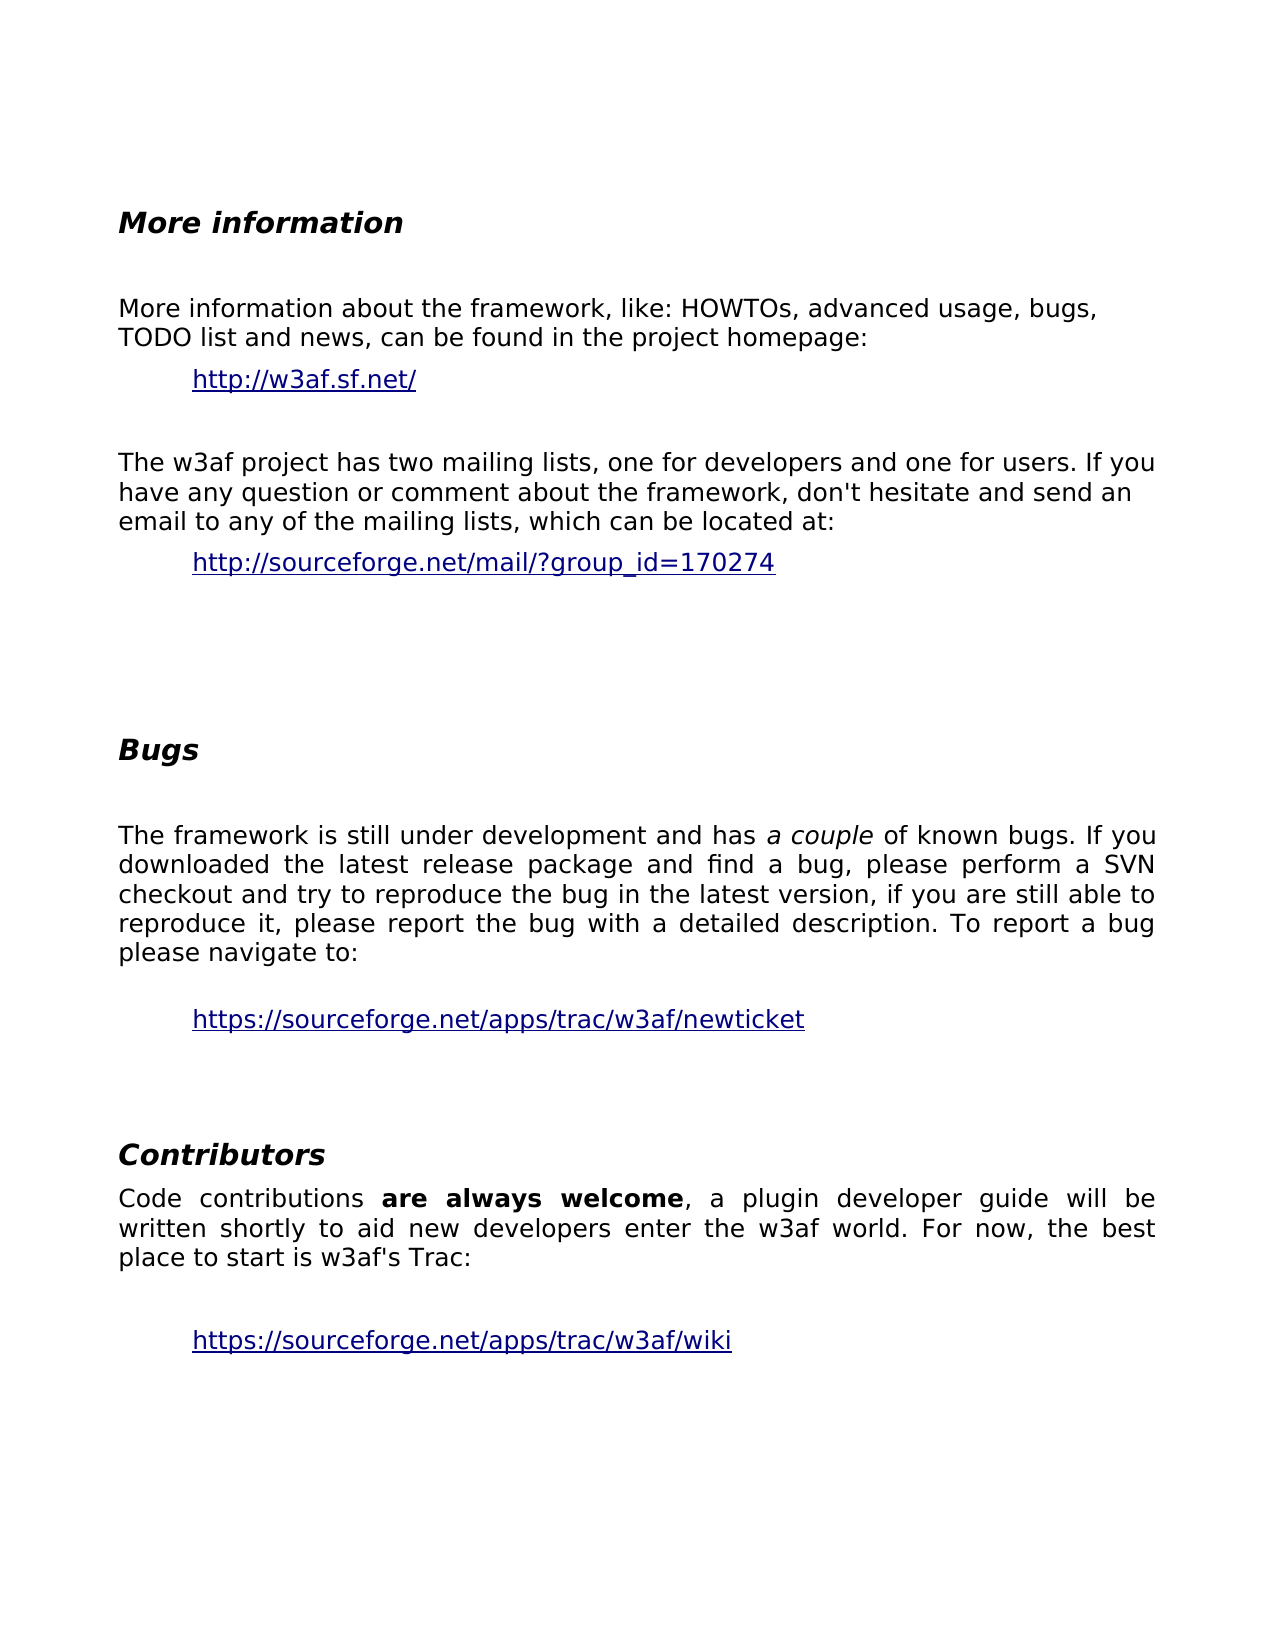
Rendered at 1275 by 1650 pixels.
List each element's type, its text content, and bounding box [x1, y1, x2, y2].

text https://sourceforge.net/apps/trac/w3af/newticket [192, 1005, 1157, 1034]
subtitle Contributors [118, 1138, 1157, 1172]
subtitle Bugs [118, 733, 1157, 767]
text Code contributions are always welcome, a plugin developer guide will be written shortly to aid new developers enter the w3af world. For now, the best place to start is w3af's Trac: [118, 1184, 1157, 1272]
text The framework is still under development and has a couple of known bugs. If you downloaded the latest release package and find a bug, please perform a SVN checkout and try to reproduce the bug in the latest version, if you are still able to reproduce it, please report the bug with a detailed description. To report a bug please navigate to: [118, 821, 1157, 967]
text http://sourceforge.net/mail/?group_id=170274 [192, 549, 1157, 578]
text The w3af project has two mailing lists, one for developers and one for users. If you have any question or comment about the framework, don't hesitate and send an email to any of the mailing lists, which can be located at: [118, 449, 1157, 536]
text https://sourceforge.net/apps/trac/w3af/wiki [192, 1326, 1157, 1355]
text More information about the framework, like: HOWTOs, advanced usage, bugs, TODO list and news, can be found in the project homepage: [118, 294, 1157, 353]
subtitle More information [118, 206, 1157, 240]
text http://w3af.sf.net/ [192, 365, 1157, 394]
